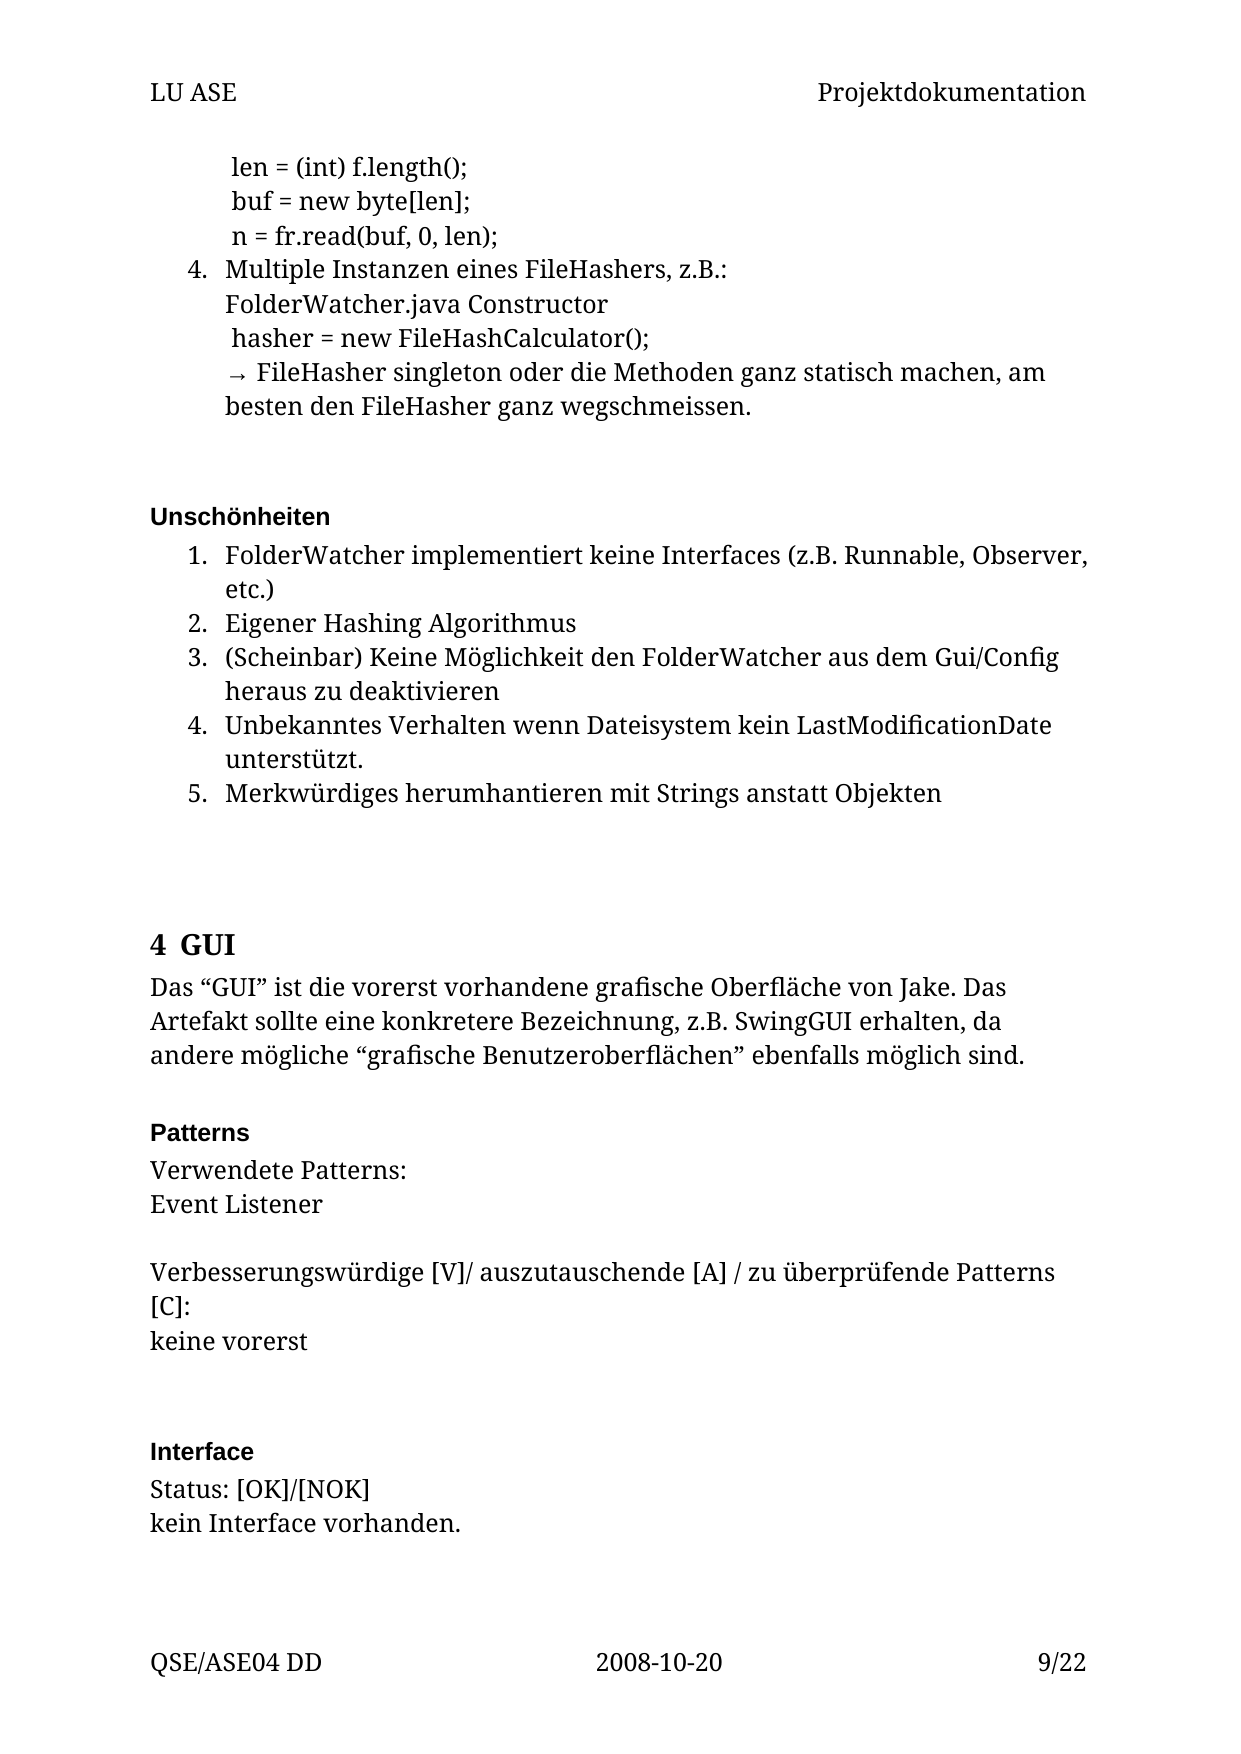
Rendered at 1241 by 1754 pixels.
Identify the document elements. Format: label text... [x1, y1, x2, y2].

text Verwendete Patterns: [150, 1153, 1090, 1187]
text Das “GUI” ist die vorerst vorhandene grafische Oberfläche von Jake. Das Artefakt sollte eine konkretere Bezeichnung, z.B. SwingGUI erhalten, da andere mögliche “grafische Benutzeroberflächen” ebenfalls möglich sind. [150, 970, 1090, 1072]
list Unbekanntes Verhalten wenn Dateisystem kein LastModificationDate unterstützt. [187, 708, 1090, 776]
text Verbesserungswürdige [V]/ auszutauschende [A] / zu überprüfende Patterns [C]: [150, 1255, 1090, 1323]
list (Scheinbar) Keine Möglichkeit den FolderWatcher aus dem Gui/Config heraus zu deaktivieren [187, 639, 1090, 708]
list Multiple Instanzen eines FileHashers, z.B.: FolderWatcher.java Constructor hasher = new FileHashCalculator(); → FileHasher singleton oder die Methoden ganz statisch machen, am besten den FileHasher ganz wegschmeissen. [187, 252, 1090, 422]
subtitle Interface [150, 1437, 1090, 1466]
list FolderWatcher implementiert keine Interfaces (z.B. Runnable, Observer, etc.) [187, 537, 1090, 606]
list len = (int) f.length(); buf = new byte[len]; n = fr.read(buf, 0, len); [187, 150, 1090, 252]
list Merkwürdiges herumhantieren mit Strings anstatt Objekten [187, 776, 1090, 810]
subtitle GUI [150, 924, 1090, 963]
text kein Interface vorhanden. [150, 1506, 1090, 1540]
subtitle Patterns [150, 1118, 1090, 1147]
subtitle Unschönheiten [150, 502, 1090, 531]
text Event Listener [150, 1187, 1090, 1221]
text keine vorerst [150, 1323, 1090, 1357]
text Status: [OK]/[NOK] [150, 1472, 1090, 1506]
list Eigener Hashing Algorithmus [187, 606, 1090, 639]
